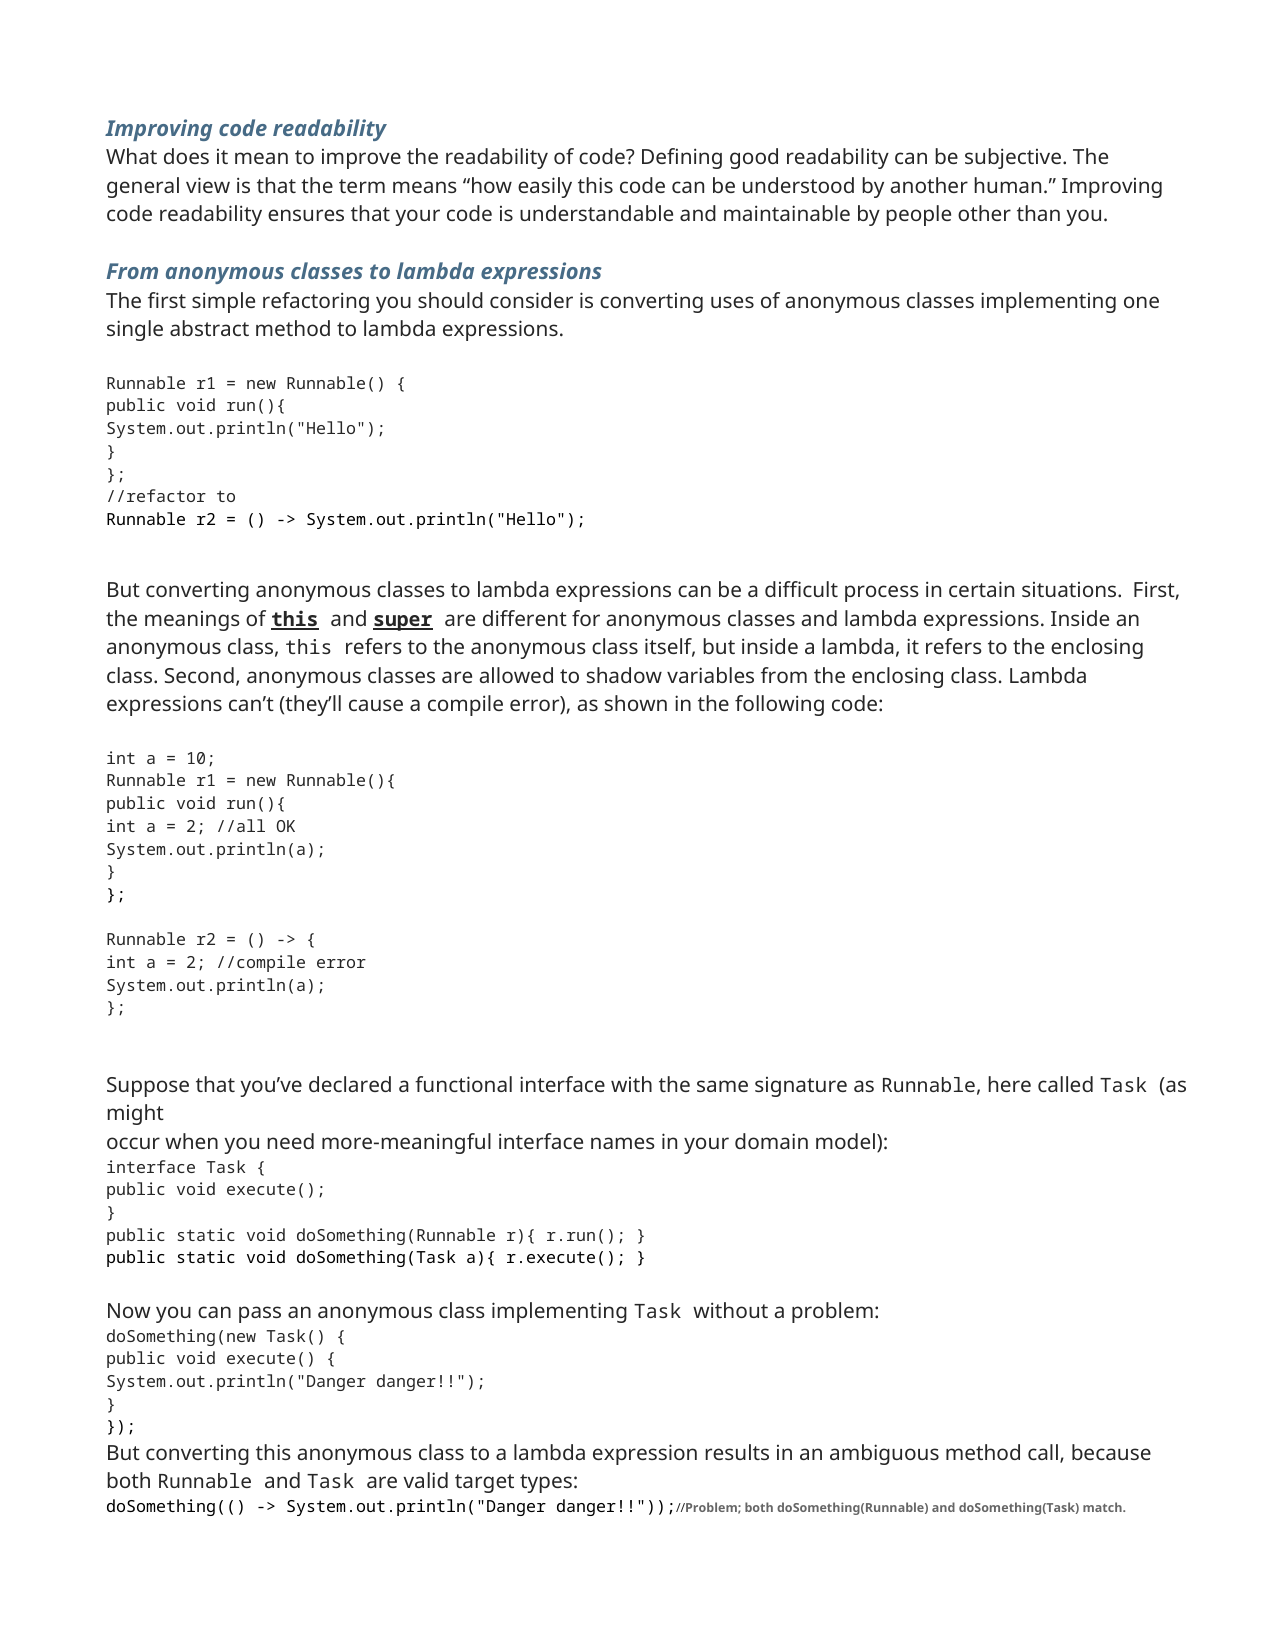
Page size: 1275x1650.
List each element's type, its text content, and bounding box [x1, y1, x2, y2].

text int a = 10; [106, 746, 1190, 769]
text public void execute() { [106, 1347, 1190, 1369]
text //refactor to [106, 485, 1190, 507]
text occur when you need more-meaningful interface names in your domain model): [106, 1127, 1190, 1155]
text } [106, 439, 1190, 462]
text int a = 2; //all OK [106, 814, 1190, 837]
text Now you can pass an anonymous class implementing Task without a problem: [106, 1296, 1190, 1324]
text The first simple refactoring you should consider is converting uses of anonymous classes implementing one single abstract method to lambda expressions. [106, 286, 1190, 343]
text int a = 2; //compile error [106, 951, 1190, 973]
text Runnable r2 = () -> System.out.println("Hello"); [106, 507, 1190, 530]
text public void run(){ [106, 792, 1190, 814]
text Runnable r1 = new Runnable(){ [106, 769, 1190, 792]
text doSomething(new Task() { [106, 1324, 1190, 1347]
text } [106, 860, 1190, 882]
text }; [106, 882, 1190, 905]
text System.out.println("Danger danger!!"); [106, 1369, 1190, 1392]
text public void run(){ [106, 394, 1190, 417]
text } [106, 1201, 1190, 1223]
text doSomething(() -> System.out.println("Danger danger!!"));//Problem; both doSomething(Runnable) and doSomething(Task) match. [106, 1494, 1190, 1517]
text Runnable r2 = () -> { [106, 928, 1190, 951]
text But converting this anonymous class to a lambda expression results in an ambiguous method call, because both Runnable and Task are valid target types: [106, 1438, 1190, 1494]
text }; [106, 996, 1190, 1019]
text What does it mean to improve the readability of code? Defining good readability can be subjective. The general view is that the term means “how easily this code can be understood by another human.” Improving code readability ensures that your code is understandable and maintainable by people other than you. [106, 142, 1190, 228]
text Suppose that you’ve declared a functional interface with the same signature as Runnable, here called Task (as might [106, 1070, 1190, 1127]
text }); [106, 1415, 1190, 1438]
text }; [106, 462, 1190, 485]
text public static void doSomething(Task a){ r.execute(); } [106, 1246, 1190, 1269]
text System.out.println("Hello"); [106, 417, 1190, 439]
text } [106, 1392, 1190, 1415]
text System.out.println(a); [106, 837, 1190, 860]
text public static void doSomething(Runnable r){ r.run(); } [106, 1223, 1190, 1246]
text Runnable r1 = new Runnable() { [106, 371, 1190, 394]
text System.out.println(a); [106, 973, 1190, 996]
text public void execute(); [106, 1178, 1190, 1201]
text But converting anonymous classes to lambda expressions can be a difficult process in certain situations. First, the meanings of this and super are different for anonymous classes and lambda expressions. Inside an anonymous class, this refers to the anonymous class itself, but inside a lambda, it refers to the enclosing class. Second, anonymous classes are allowed to shadow variables from the enclosing class. Lambda expressions can’t (they’ll cause a compile error), as shown in the following code: [106, 576, 1190, 718]
text From anonymous classes to lambda expressions [106, 256, 1190, 286]
text interface Task { [106, 1155, 1190, 1178]
text Improving code readability [106, 113, 1190, 142]
